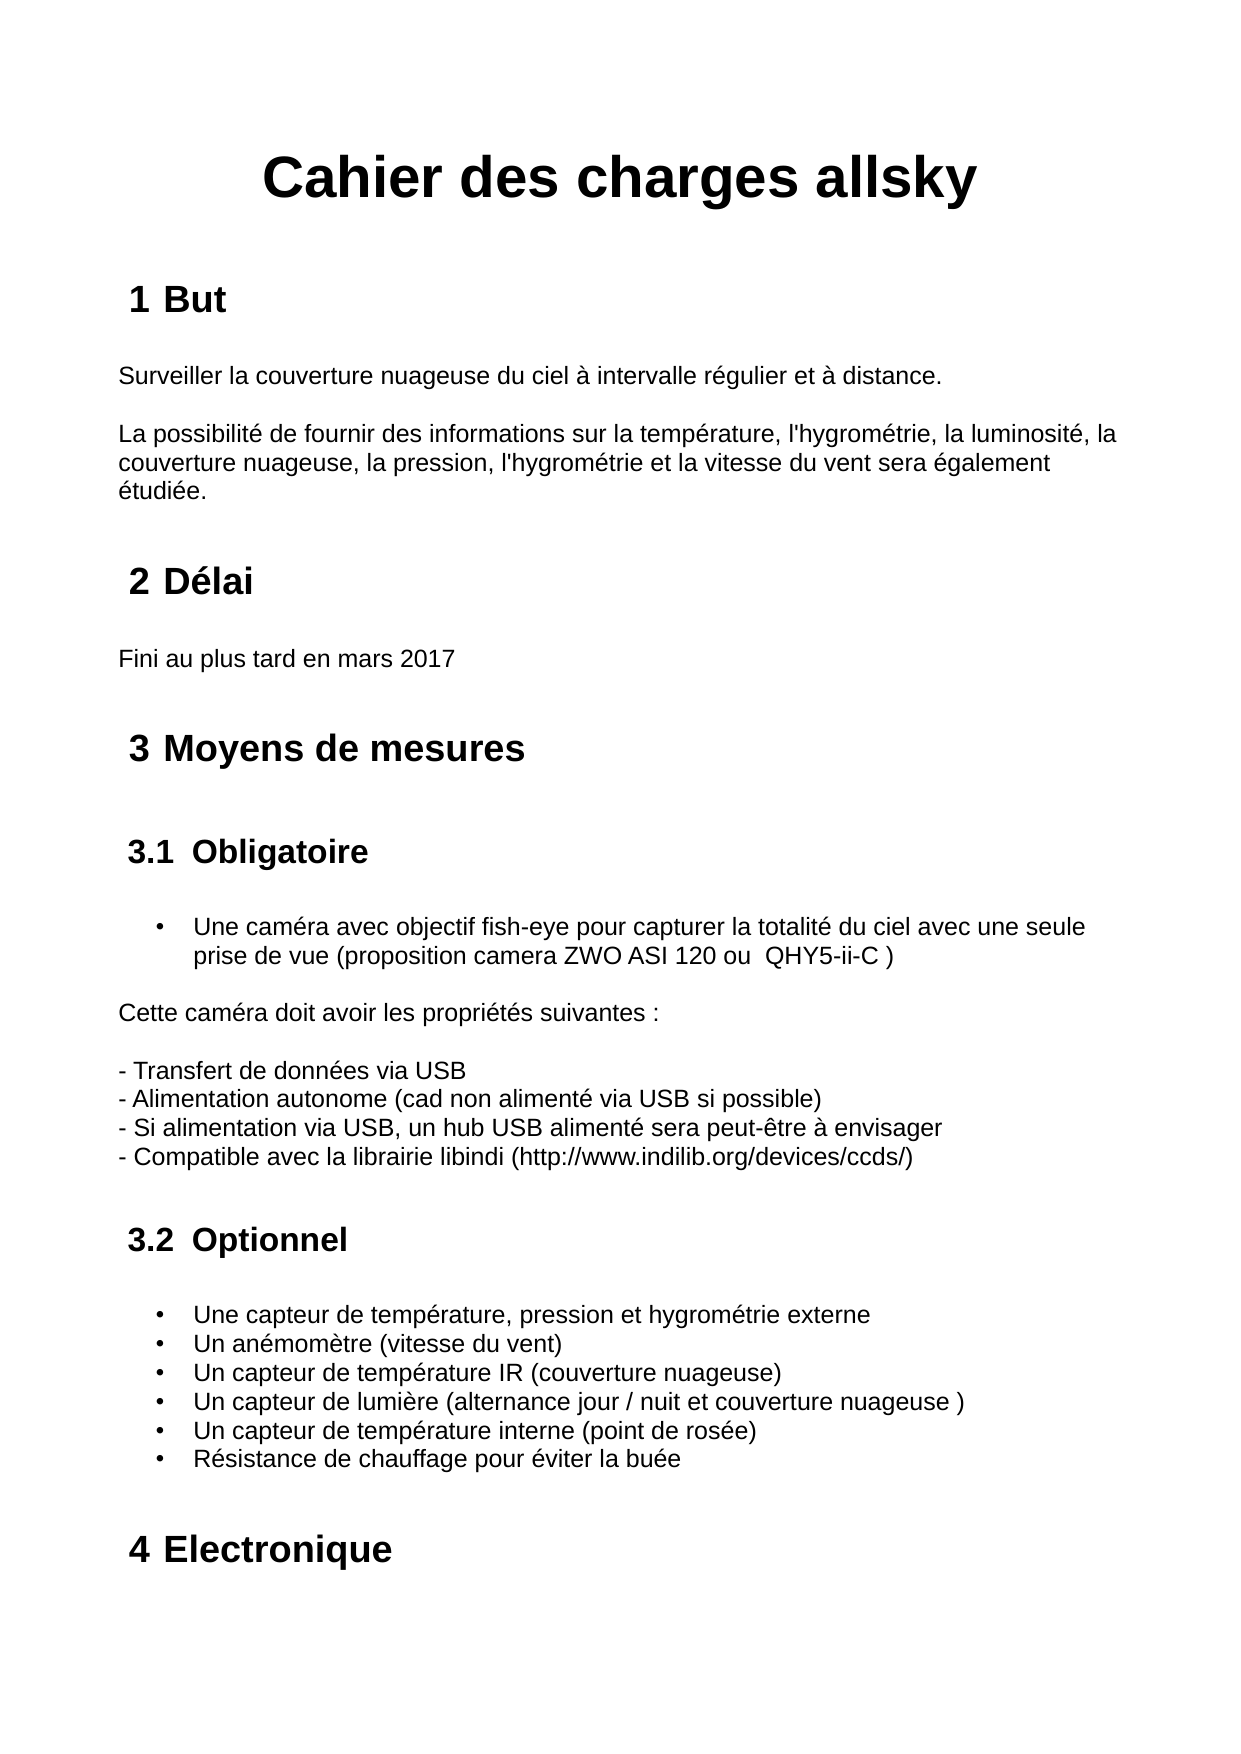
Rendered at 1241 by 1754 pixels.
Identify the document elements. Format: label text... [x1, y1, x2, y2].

subtitle Délai [118, 559, 1122, 602]
list Résistance de chauffage pour éviter la buée [156, 1444, 1122, 1473]
text - Alimentation autonome (cad non alimenté via USB si possible) [118, 1084, 1122, 1113]
subtitle Obligatoire [118, 832, 1122, 871]
list Un capteur de lumière (alternance jour / nuit et couverture nuageuse ) [156, 1387, 1122, 1416]
subtitle Optionnel [118, 1220, 1122, 1259]
text Surveiller la couverture nuageuse du ciel à intervalle régulier et à distance. [118, 361, 1122, 390]
subtitle Electronique [118, 1527, 1122, 1571]
list Un capteur de température IR (couverture nuageuse) [156, 1358, 1122, 1387]
text - Compatible avec la librairie libindi (http://www.indilib.org/devices/ccds/) [118, 1142, 1122, 1171]
subtitle Moyens de mesures [118, 726, 1122, 770]
text La possibilité de fournir des informations sur la température, l'hygrométrie, la luminosité, la couverture nuageuse, la pression, l'hygrométrie et la vitesse du vent sera également étudiée. [118, 419, 1122, 505]
list Une capteur de température, pression et hygrométrie externe [156, 1300, 1122, 1329]
list Un capteur de température interne (point de rosée) [156, 1416, 1122, 1444]
title Cahier des charges allsky [118, 143, 1122, 210]
text Cette caméra doit avoir les propriétés suivantes : [118, 998, 1122, 1027]
text - Transfert de données via USB [118, 1056, 1122, 1084]
subtitle But [118, 276, 1122, 320]
list Une caméra avec objectif fish-eye pour capturer la totalité du ciel avec une seule prise de vue (proposition camera ZWO ASI 120 ou QHY5-ii-C ) [156, 912, 1122, 969]
text Fini au plus tard en mars 2017 [118, 644, 1122, 672]
text - Si alimentation via USB, un hub USB alimenté sera peut-être à envisager [118, 1113, 1122, 1142]
list Un anémomètre (vitesse du vent) [156, 1329, 1122, 1358]
